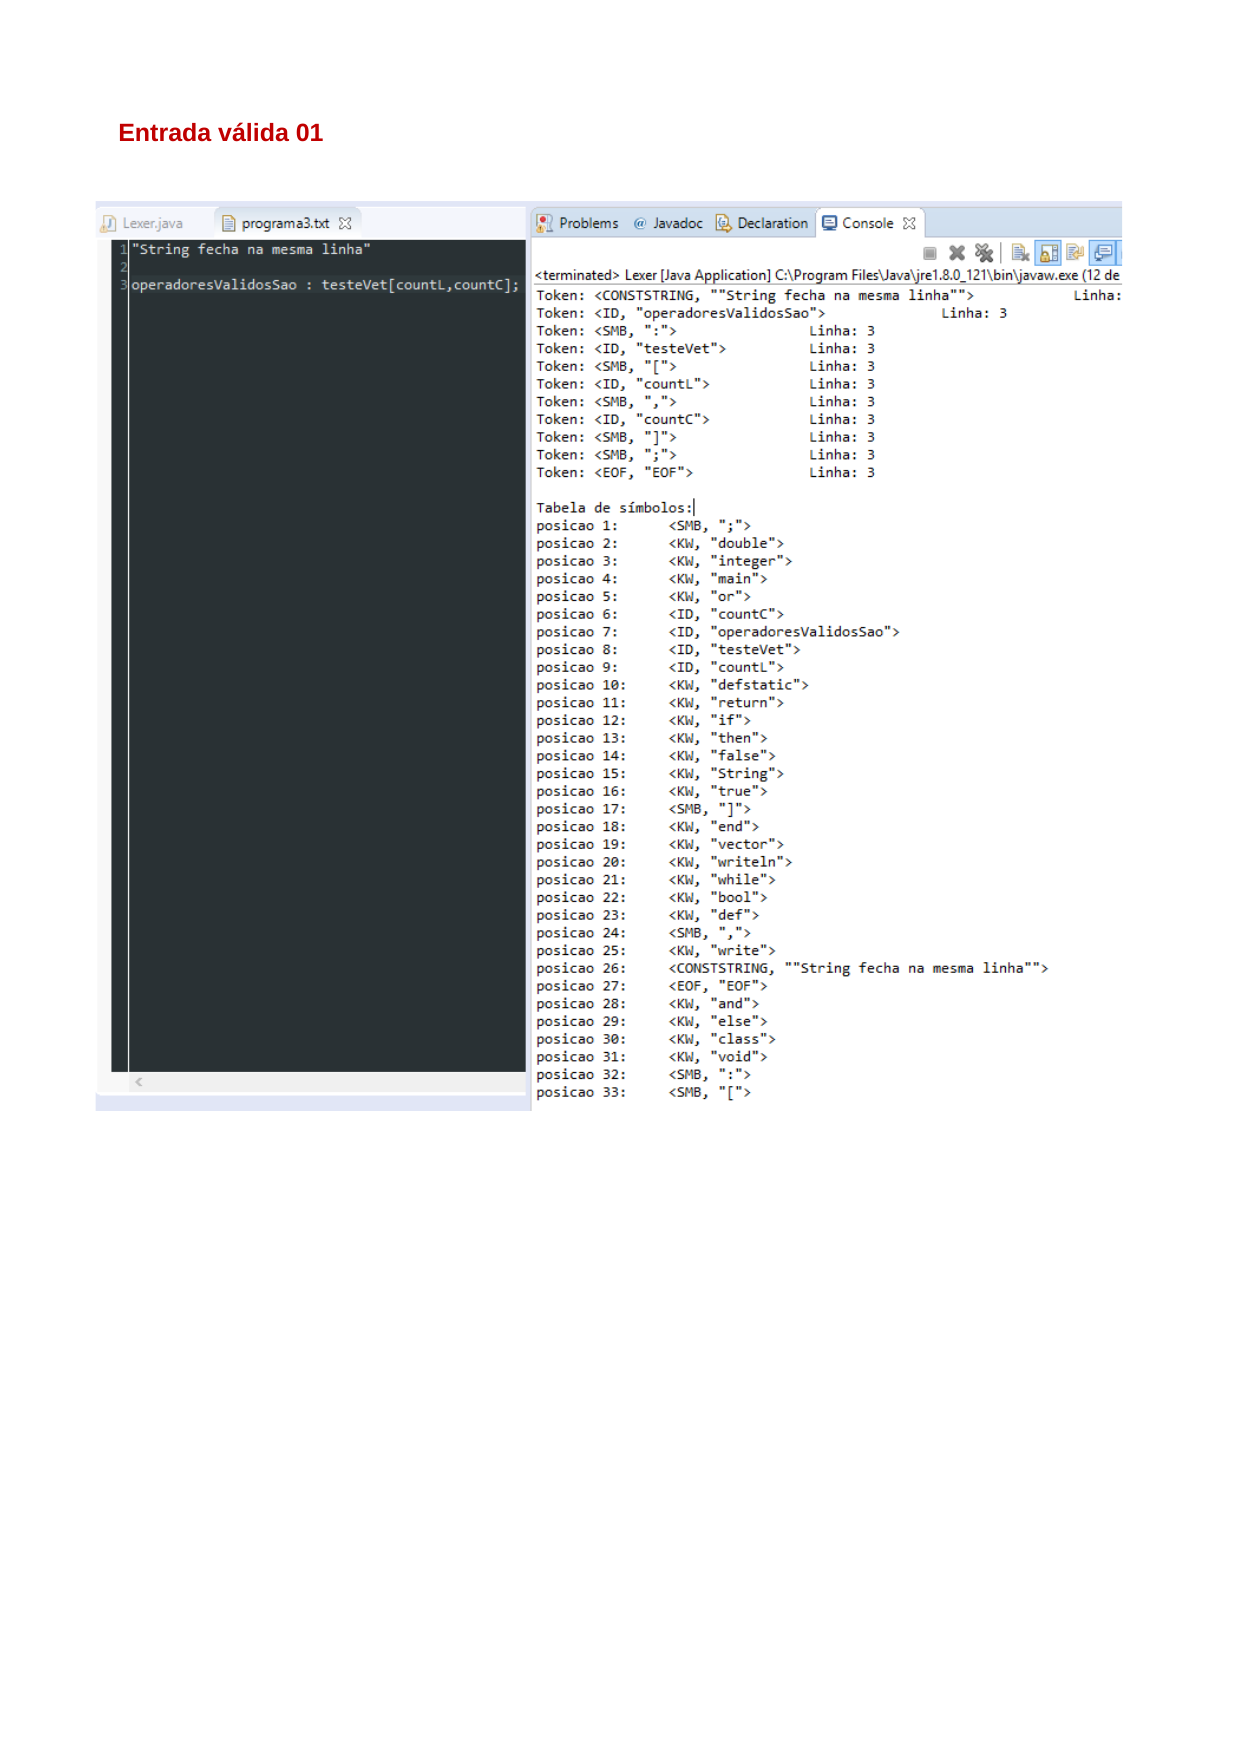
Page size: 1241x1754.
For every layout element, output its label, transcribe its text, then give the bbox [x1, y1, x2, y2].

text Entrada válida 01 [118, 118, 1122, 147]
